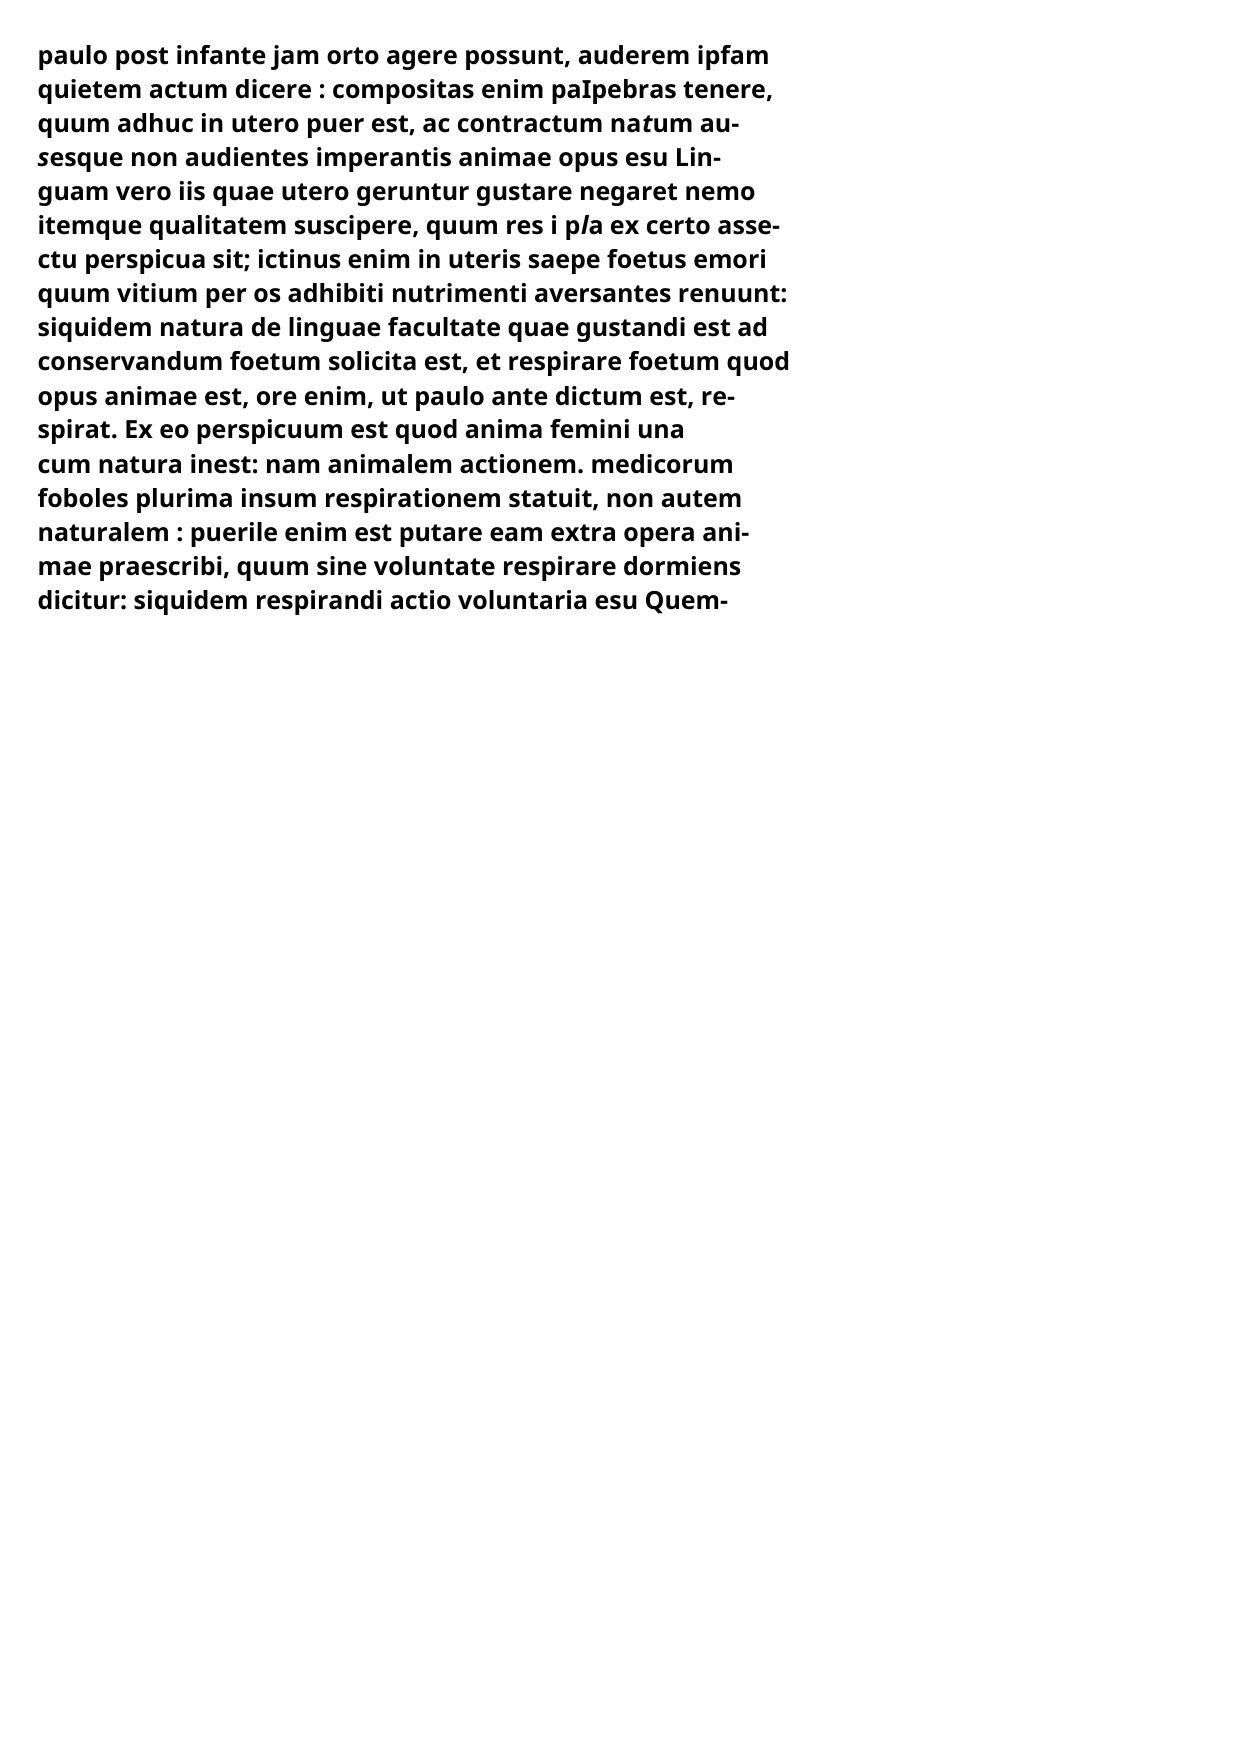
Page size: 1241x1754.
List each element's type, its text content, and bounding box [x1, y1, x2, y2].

text paulo post infante jam orto agere possunt, auderem ipfam quietem actum dicere : compositas enim paIpebras tenere, quum adhuc in utero puer est, ac contractum natum au- sesque non audientes imperantis animae opus esu Lin- guam vero iis quae utero geruntur gustare negaret nemo itemque qualitatem suscipere, quum res i pla ex certo asse- ctu perspicua sit; ictinus enim in uteris saepe foetus emori quum vitium per os adhibiti nutrimenti aversantes renuunt: siquidem natura de linguae facultate quae gustandi est ad conservandum foetum solicita est, et respirare foetum quod opus animae est, ore enim, ut paulo ante dictum est, re- spirat. Ex eo perspicuum est quod anima femini una cum natura inest: nam animalem actionem. medicorum foboles plurima insum respirationem statuit, non autem naturalem : puerile enim est putare eam extra opera ani- mae praescribi, quum sine voluntate respirare dormiens dicitur: siquidem respirandi actio voluntaria esu Quem- [37, 37, 1203, 617]
